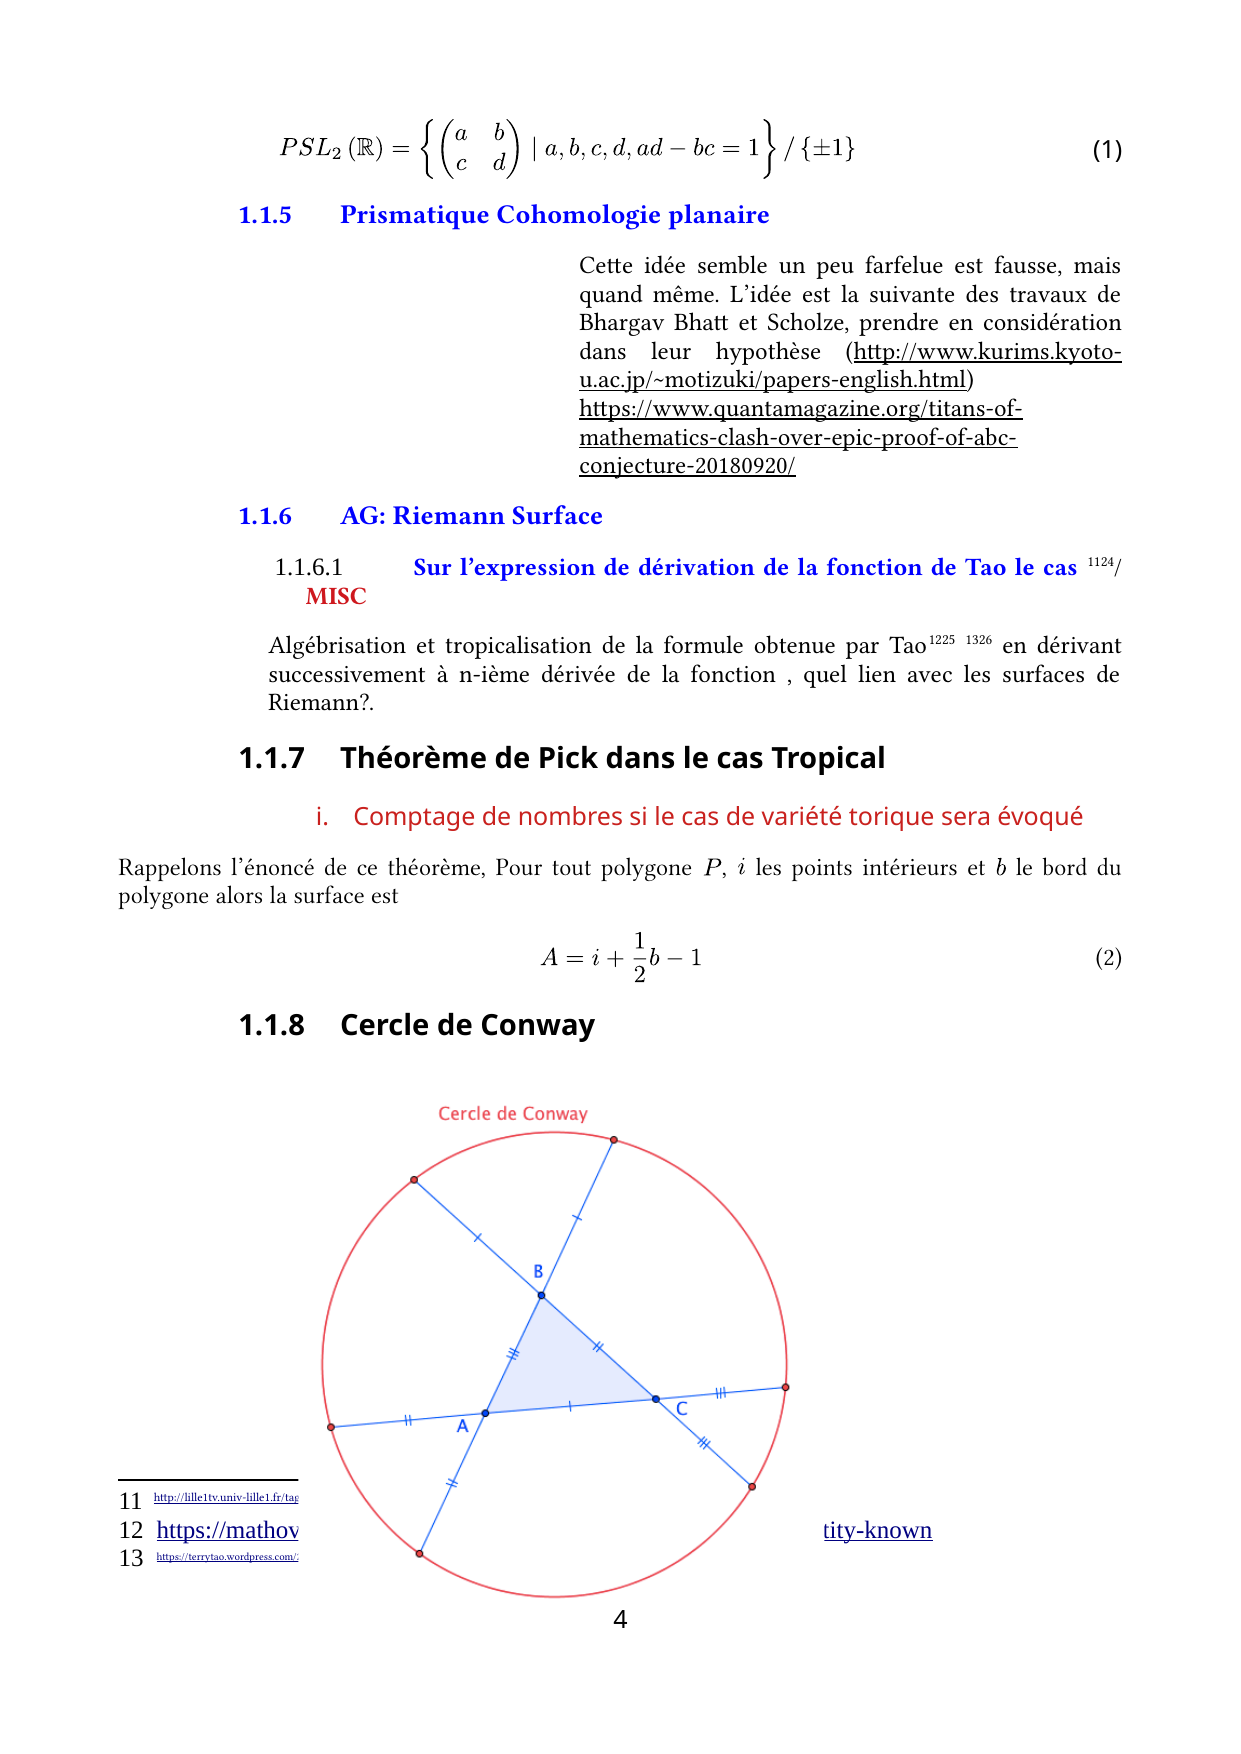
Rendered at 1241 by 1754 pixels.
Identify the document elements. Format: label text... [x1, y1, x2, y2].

subtitle Cercle de Conway [231, 1004, 1122, 1044]
subtitle https://terrytao.wordpress.com/2015/05/30/a-differentiation-identity/ [825, 1543, 1122, 1572]
subtitle https://terrytao.wordpress.com/2015/05/30/a-differentiation-identity/ [118, 1543, 298, 1572]
subtitle http://lille1tv.univ-lille1.fr/tags/video.aspx?id=344ac96f-4c18-48fe-8450-fe5b405afa89 [825, 1486, 1122, 1515]
subtitle Rappelons l’énoncé de ce théorème, Pour tout polygone , les points intérieurs et le bord du polygone alors la surface est [118, 853, 1122, 910]
subtitle Théorème de Pick dans le cas Tropical [231, 738, 1122, 777]
subtitle Algébrisation et tropicalisation de la formule obtenue par Tao25 26 en dérivant successivement à n-ième dérivée de la fonction , quel lien avec les surfaces de Riemann?. [231, 631, 1122, 717]
picture [298, 1095, 825, 1604]
subtitle https://mathoverflow.net/questions/208341/is-this-differential-identity-known [825, 1515, 1122, 1543]
subtitle Sur l’expression de dérivation de la fonction de Tao le cas 24/ MISC [268, 552, 1122, 610]
subtitle Cette idée semble un peu farfelue est fausse, mais quand même. L’idée est la suivante des travaux de Bhargav Bhatt et Scholze, prendre en considération dans leur hypothèse (http://www.kurims.kyoto-u.ac.jp/~motizuki/papers-english.html) https://www.quantamagazine.org/titans-of-mathematics-clash-over-epic-proof-of-abc-conjecture-20180920/ [579, 251, 1122, 480]
text (1) [242, 118, 1122, 180]
subtitle Comptage de nombres si le cas de variété torique sera évoqué [316, 798, 1122, 832]
subtitle AG: Riemann Surface [231, 501, 1122, 531]
subtitle http://lille1tv.univ-lille1.fr/tags/video.aspx?id=344ac96f-4c18-48fe-8450-fe5b405afa89 [118, 1486, 298, 1515]
subtitle Prismatique Cohomologie planaire [231, 199, 1122, 231]
subtitle (2) [118, 931, 1122, 983]
subtitle https://mathoverflow.net/questions/208341/is-this-differential-identity-known [118, 1515, 298, 1543]
